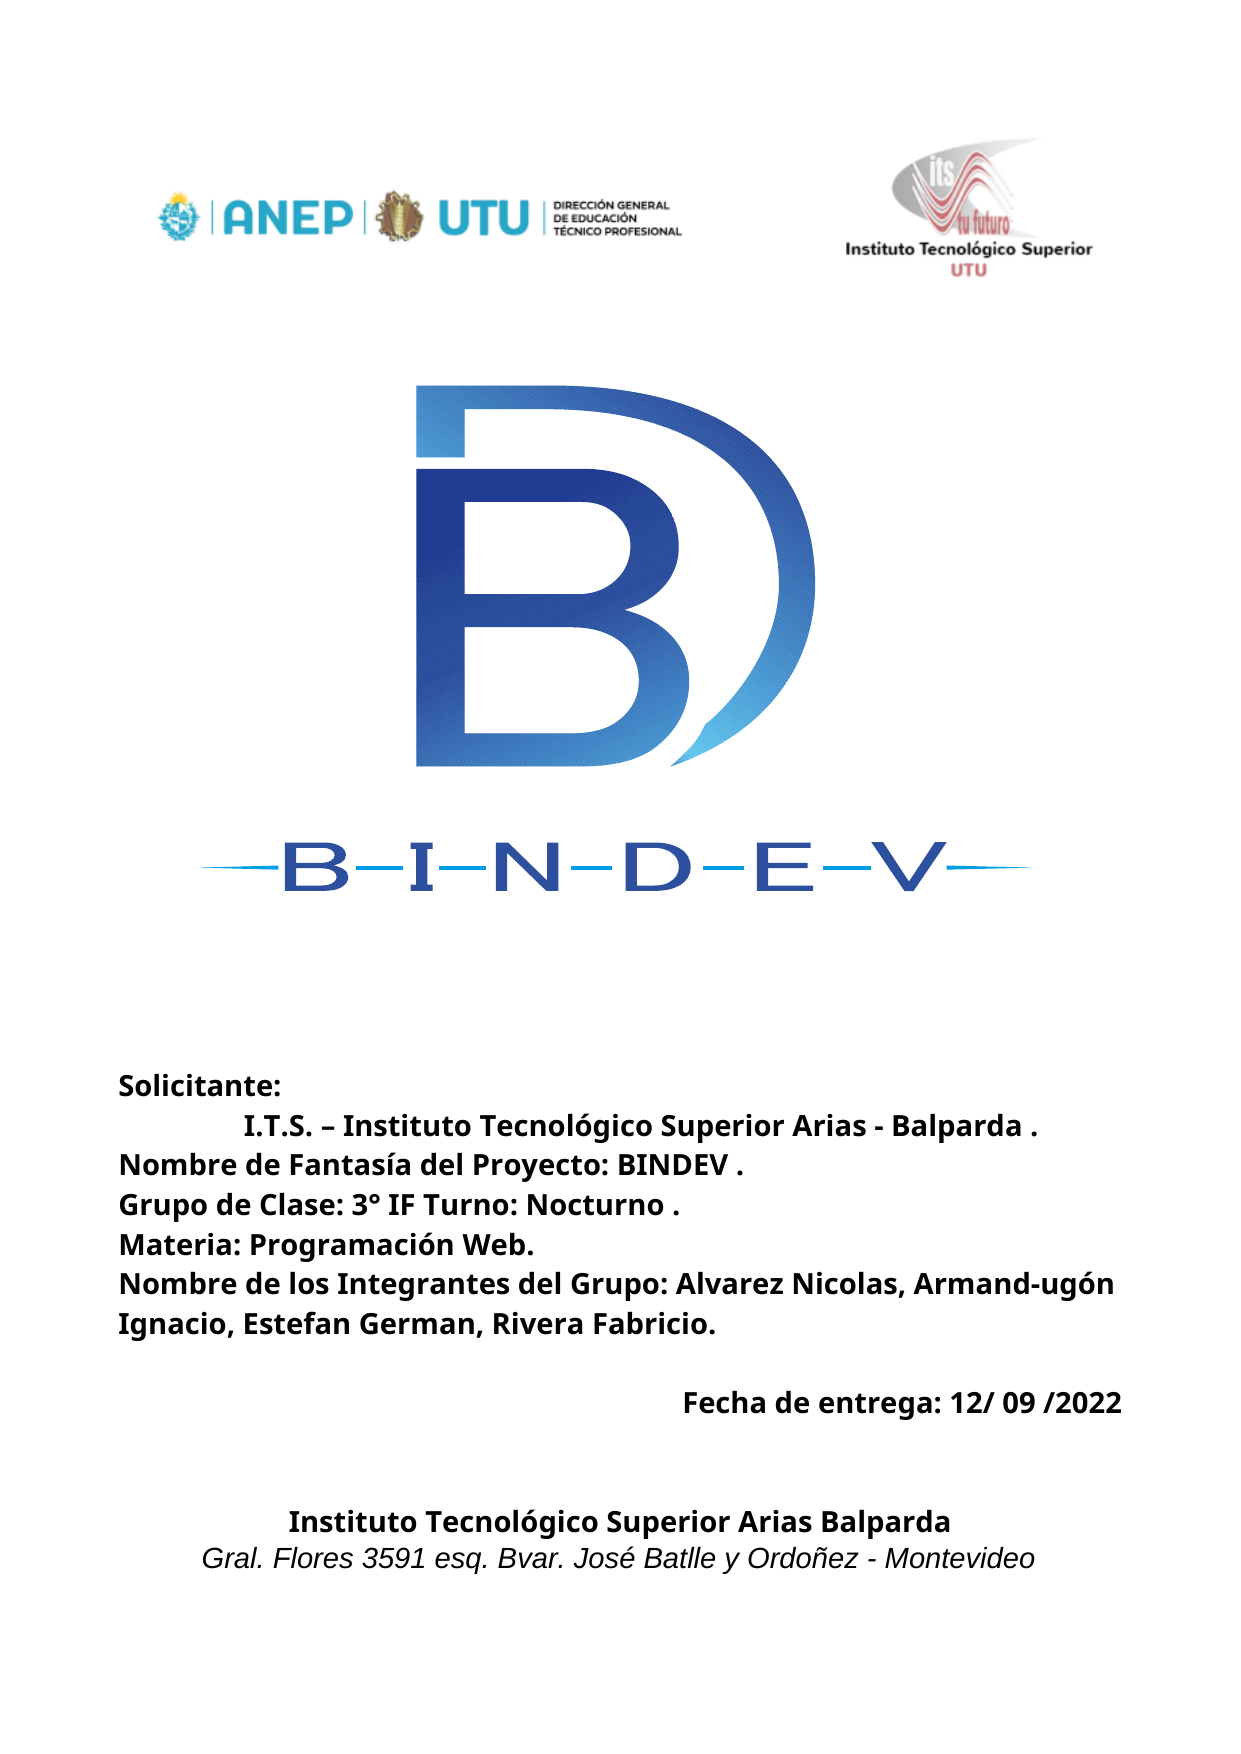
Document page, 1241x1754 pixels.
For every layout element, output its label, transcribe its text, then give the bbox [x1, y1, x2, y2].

text Nombre de Fantasía del Proyecto: BINDEV . [118, 1144, 1122, 1184]
text Grupo de Clase: 3° IF Turno: Nocturno . [118, 1184, 1122, 1224]
text Fecha de entrega: 12/ 09 /2022 [118, 1383, 1122, 1422]
text I.T.S. – Instituto Tecnológico Superior Arias - Balparda . [118, 1105, 1122, 1144]
text Materia: Programación Web. [118, 1224, 1122, 1264]
text Instituto Tecnológico Superior Arias Balparda [118, 1502, 1122, 1541]
text Solicitante: [118, 1065, 1122, 1105]
picture [127, 118, 1132, 301]
text Gral. Flores 3591 esq. Bvar. José Batlle y Ordoñez - Montevideo [118, 1541, 1122, 1575]
text Nombre de los Integrantes del Grupo: Alvarez Nicolas, Armand-ugón Ignacio, Estefan German, Rivera Fabricio. [118, 1264, 1122, 1343]
